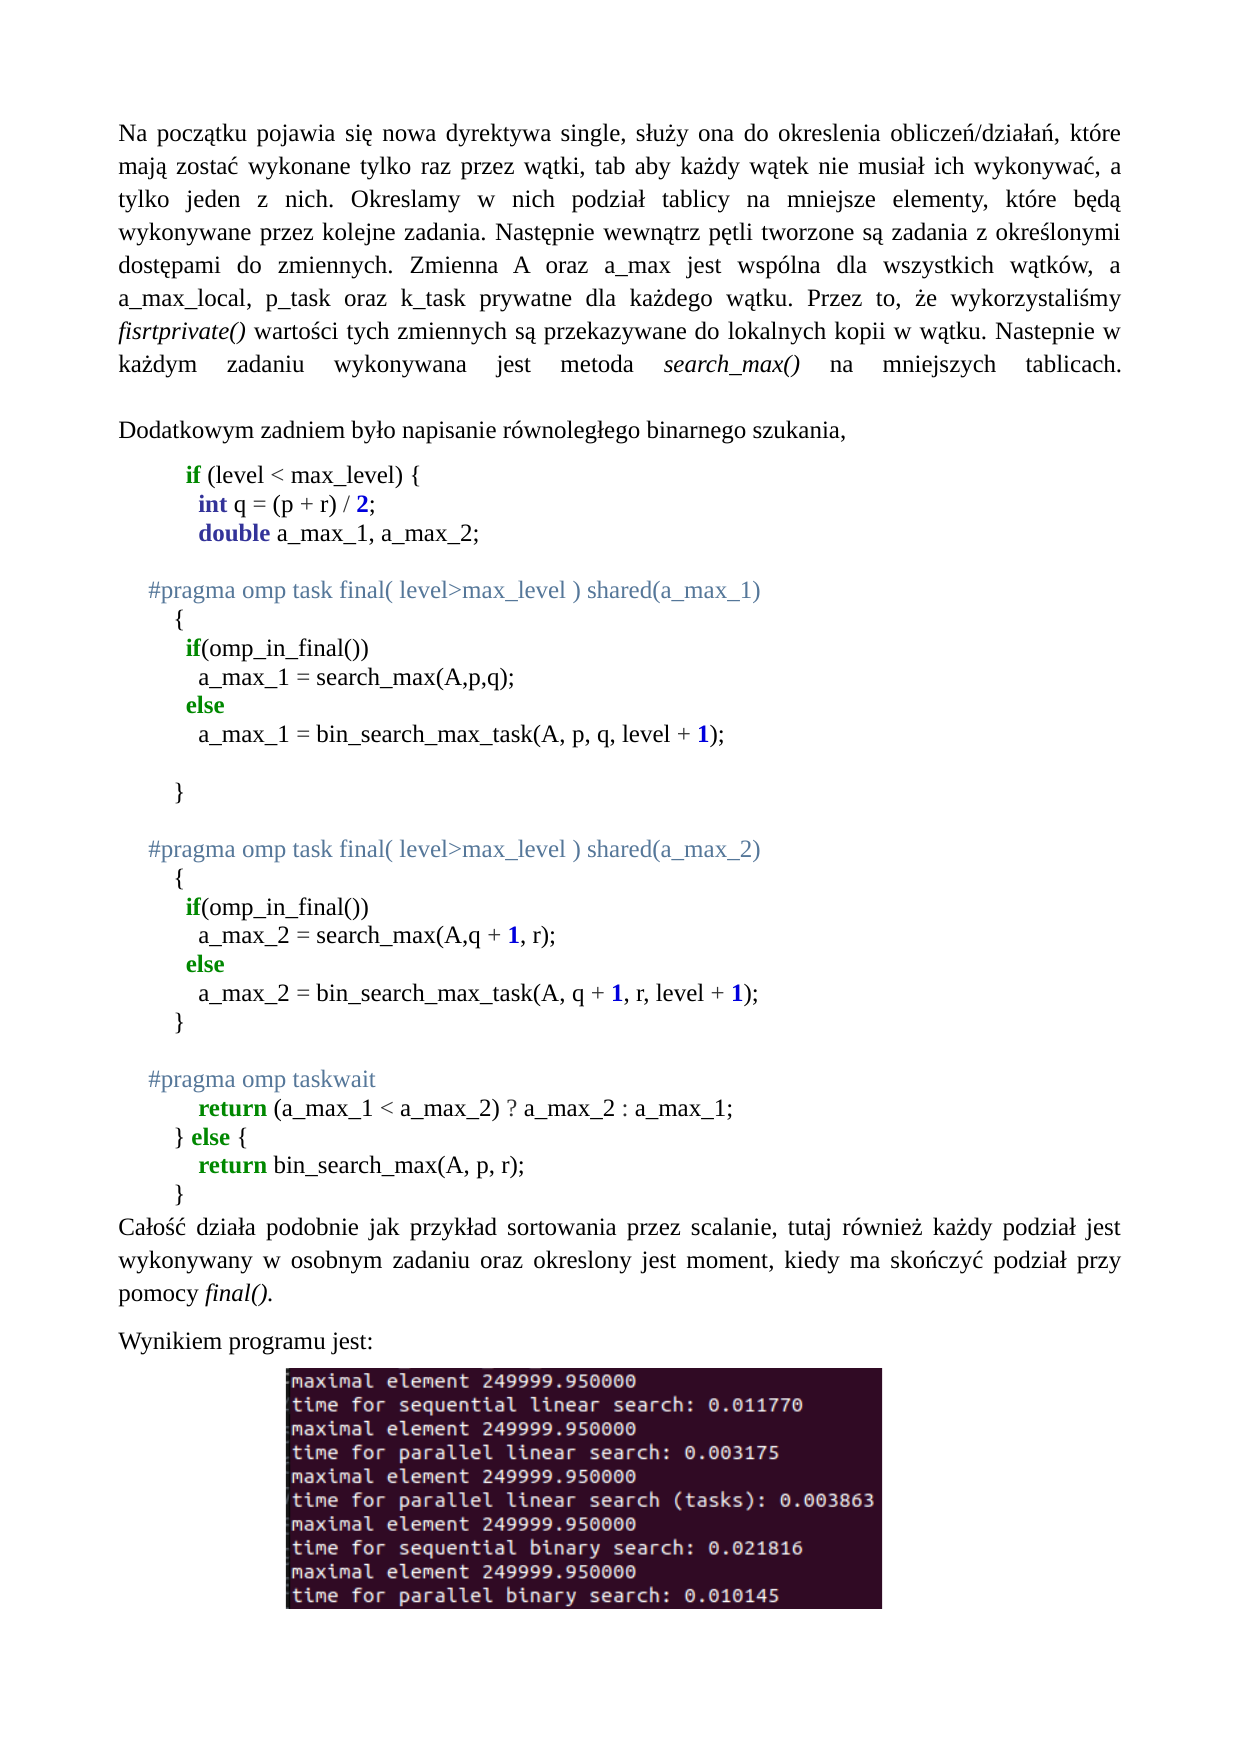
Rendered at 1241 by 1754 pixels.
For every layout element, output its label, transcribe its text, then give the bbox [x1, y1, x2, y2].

text Na początku pojawia się nowa dyrektywa single, służy ona do okreslenia obliczeń/działań, które mają zostać wykonane tylko raz przez wątki, tab aby każdy wątek nie musiał ich wykonywać, a tylko jeden z nich. Okreslamy w nich podział tablicy na mniejsze elementy, które będą wykonywane przez kolejne zadania. Następnie wewnątrz pętli tworzone są zadania z określonymi dostępami do zmiennych. Zmienna A oraz a_max jest wspólna dla wszystkich wątków, a a_max_local, p_task oraz k_task prywatne dla każdego wątku. Przez to, że wykorzystaliśmy fisrtprivate() wartości tych zmiennych są przekazywane do lokalnych kopii w wątku. Nastepnie w każdym zadaniu wykonywana jest metoda search_max() na mniejszych tablicach. Dodatkowym zadniem było napisanie równoległego binarnego szukania, [118, 118, 1122, 444]
picture [285, 1368, 883, 1609]
text Całość działa podobnie jak przykład sortowania przez scalanie, tutaj również każdy podział jest wykonywany w osobnym zadaniu oraz okreslony jest moment, kiedy ma skończyć podział przy pomocy final(). [118, 463, 1122, 1307]
text Wynikiem programu jest: [118, 1326, 1122, 1355]
